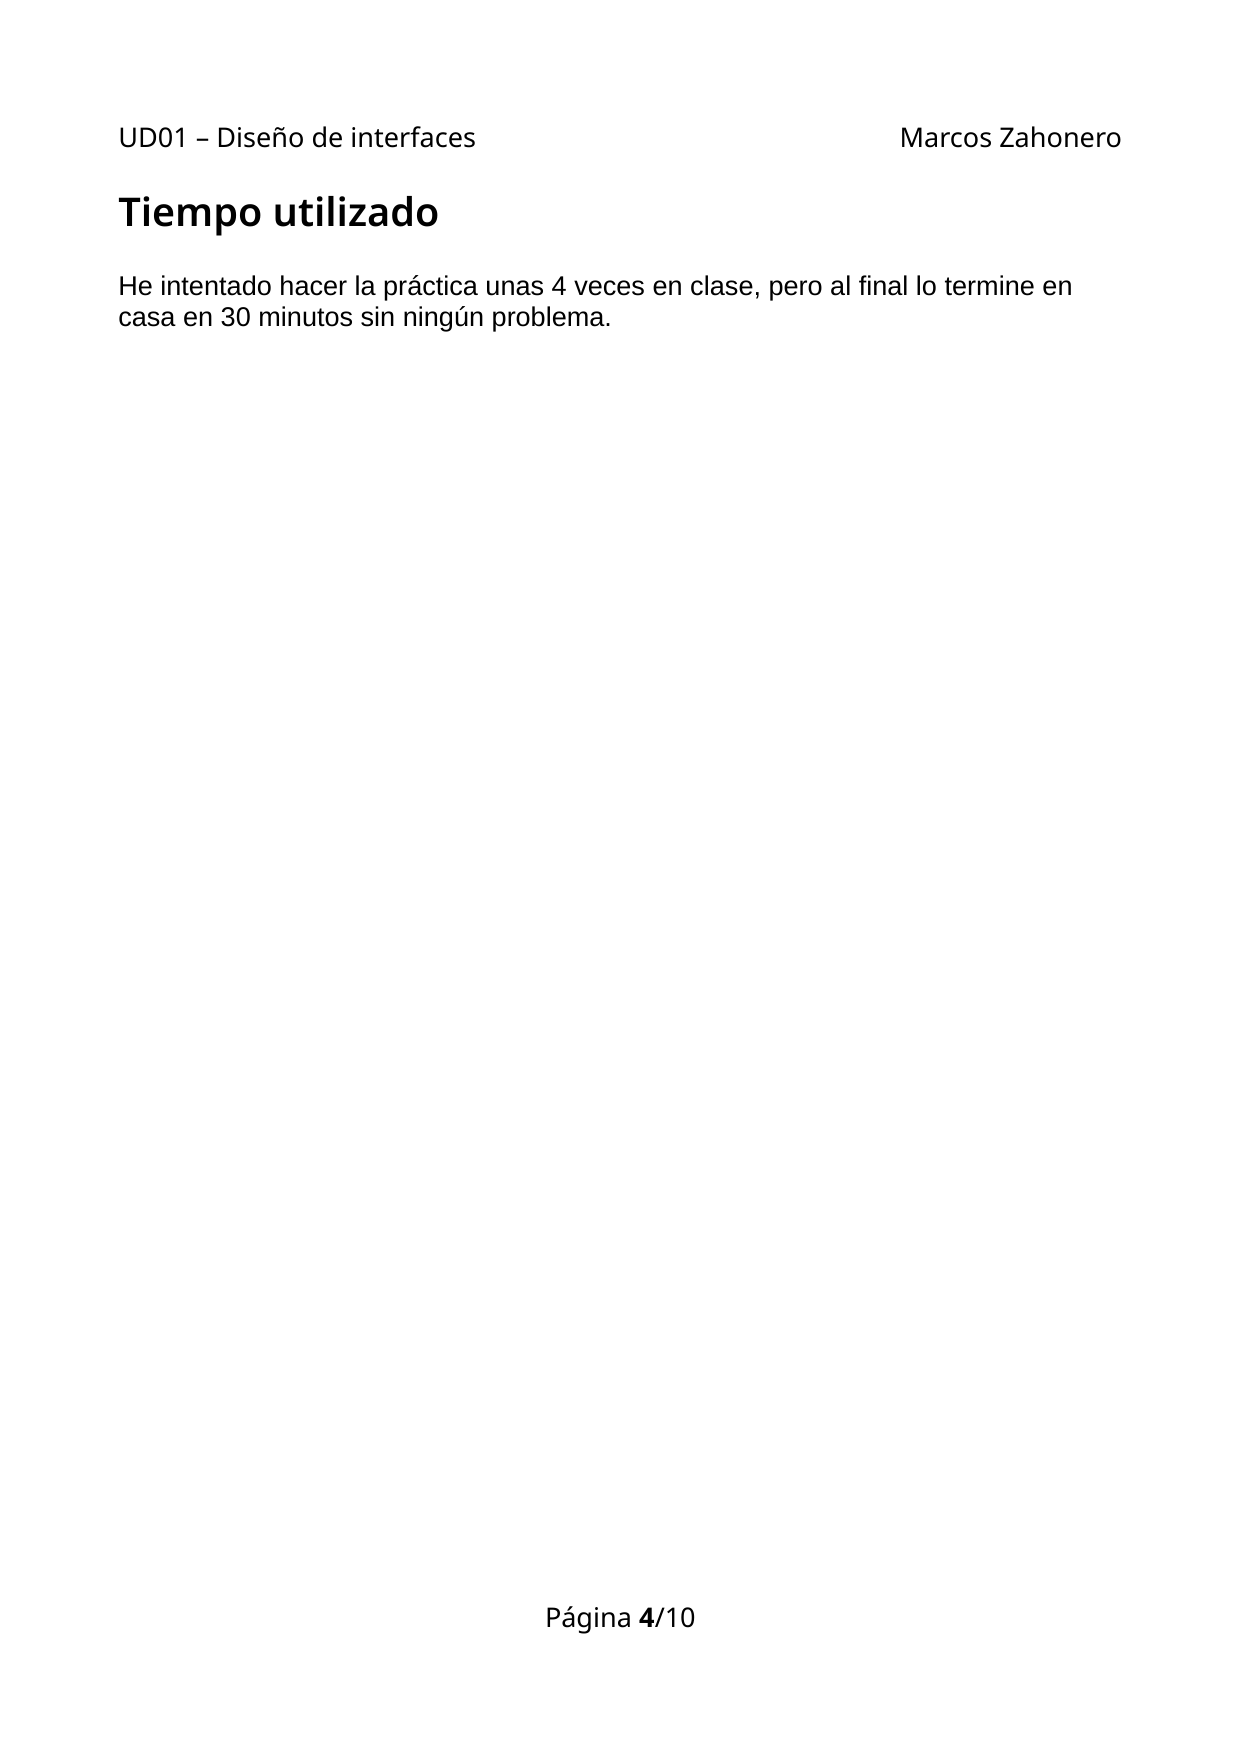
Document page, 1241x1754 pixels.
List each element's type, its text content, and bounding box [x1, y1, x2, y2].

subtitle Tiempo utilizado [118, 184, 1122, 238]
text He intentado hacer la práctica unas 4 veces en clase, pero al final lo termine en casa en 30 minutos sin ningún problema. [118, 270, 1122, 332]
